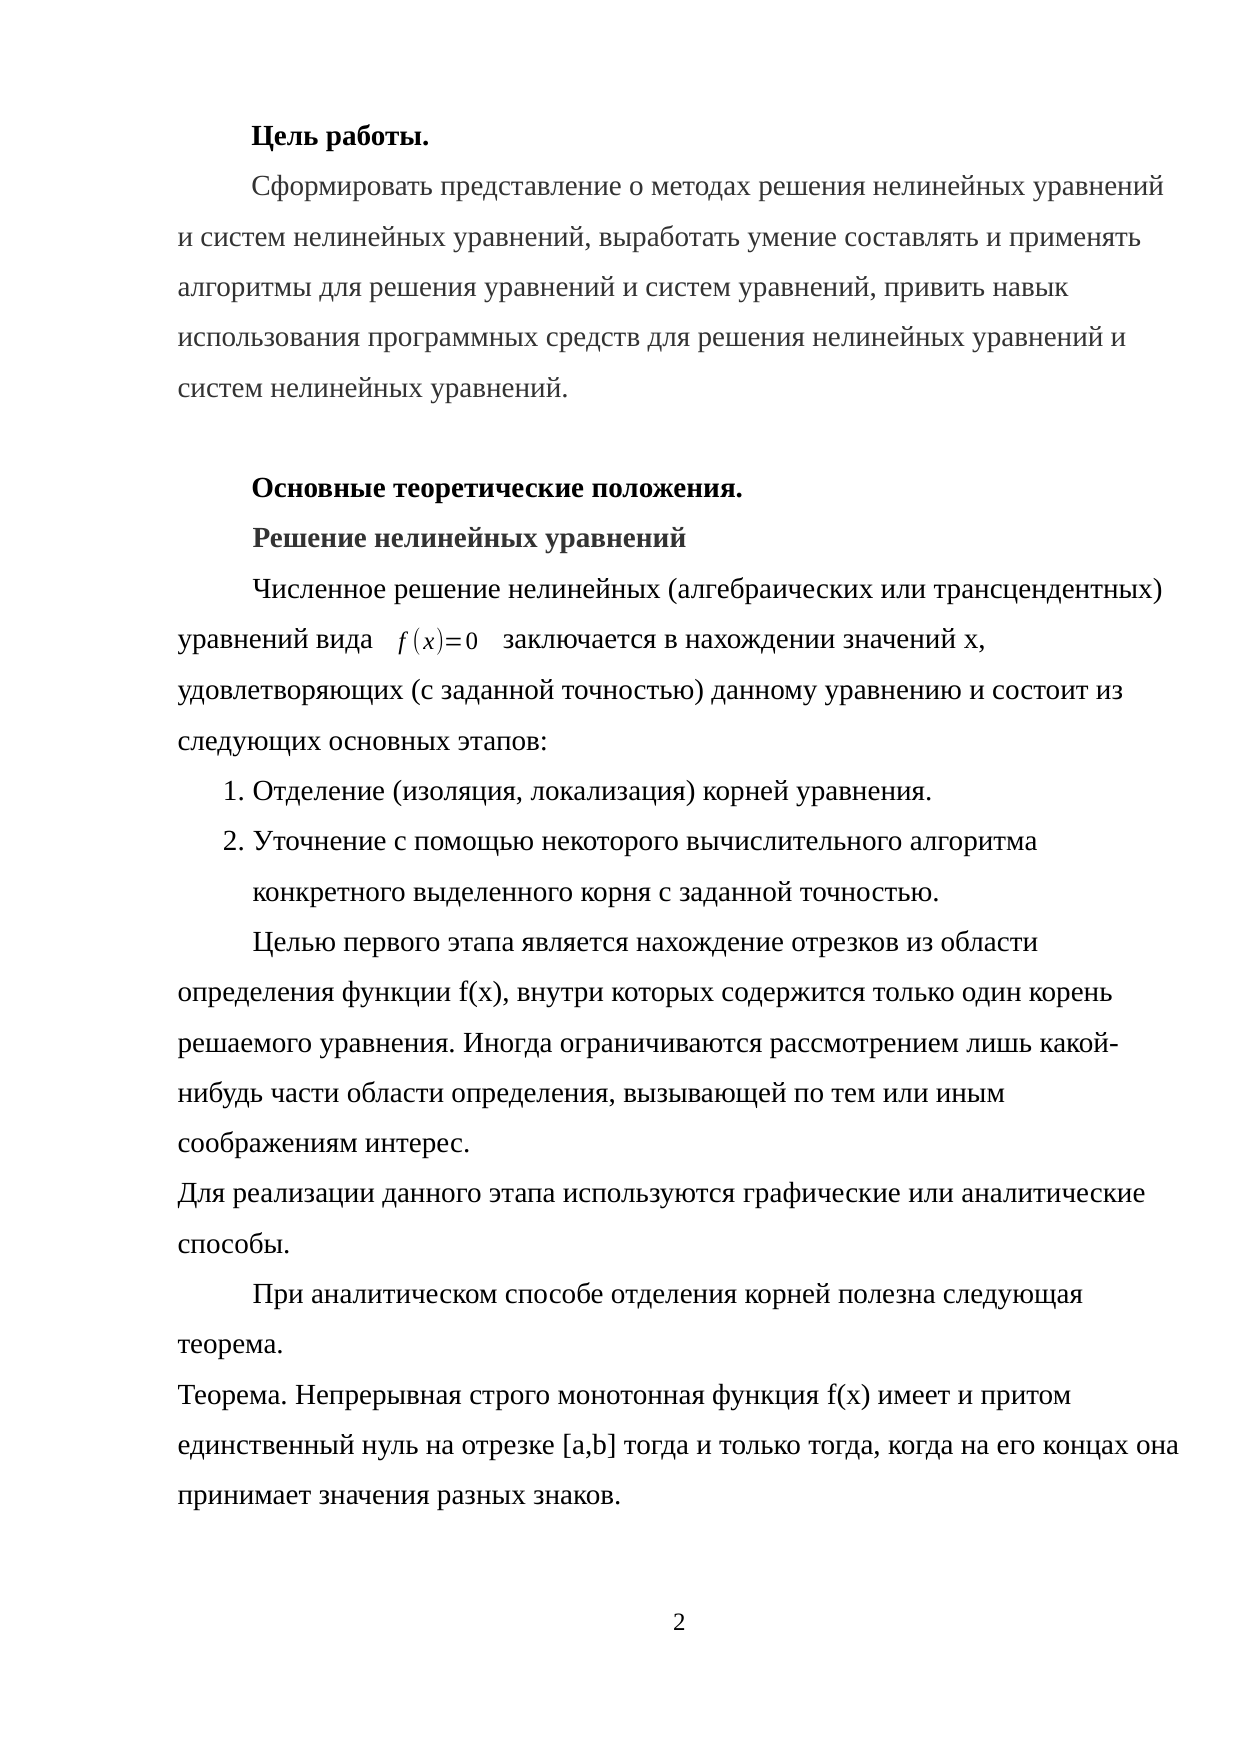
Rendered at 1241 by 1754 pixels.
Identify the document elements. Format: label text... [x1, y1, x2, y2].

text Для реализации данного этапа используются графические или аналитические способы. [177, 1176, 1181, 1259]
text Сформировать представление о методах решения нелинейных уравнений и систем нелинейных уравнений, выработать умение составлять и применять алгоритмы для решения уравнений и систем уравнений, привить навык использования программных средств для решения нелинейных уравнений и систем нелинейных уравнений. [177, 168, 1181, 403]
text Решение нелинейных уравнений [177, 521, 1181, 554]
text Теорема. Непрерывная строго монотонная функция f(x) имеет и притом единственный нуль на отрезке [a,b] тогда и только тогда, когда на его концах она принимает значения разных знаков. [177, 1377, 1181, 1511]
text Целью первого этапа является нахождение отрезков из области определения функции f(x), внутри которых содержится только один корень решаемого уравнения. Иногда ограничиваются рассмотрением лишь какой-нибудь части области определения, вызывающей по тем или иным соображениям интерес. [177, 924, 1181, 1159]
list Отделение (изоляция, локализация) корней уравнения. [223, 773, 1181, 807]
text Цель работы. [177, 118, 1181, 152]
text При аналитическом способе отделения корней полезна следующая теорема. [177, 1276, 1181, 1360]
list Уточнение с помощью некоторого вычислительного алгоритма конкретного выделенного корня с заданной точностью. [223, 823, 1181, 907]
text Основные теоретические положения. [177, 470, 1181, 504]
text Численное решение нелинейных (алгебраических или трансцендентных) уравнений вида заключается в нахождении значений x, удовлетворяющих (с заданной точностью) данному уравнению и состоит из следующих основных этапов: [177, 571, 1181, 756]
